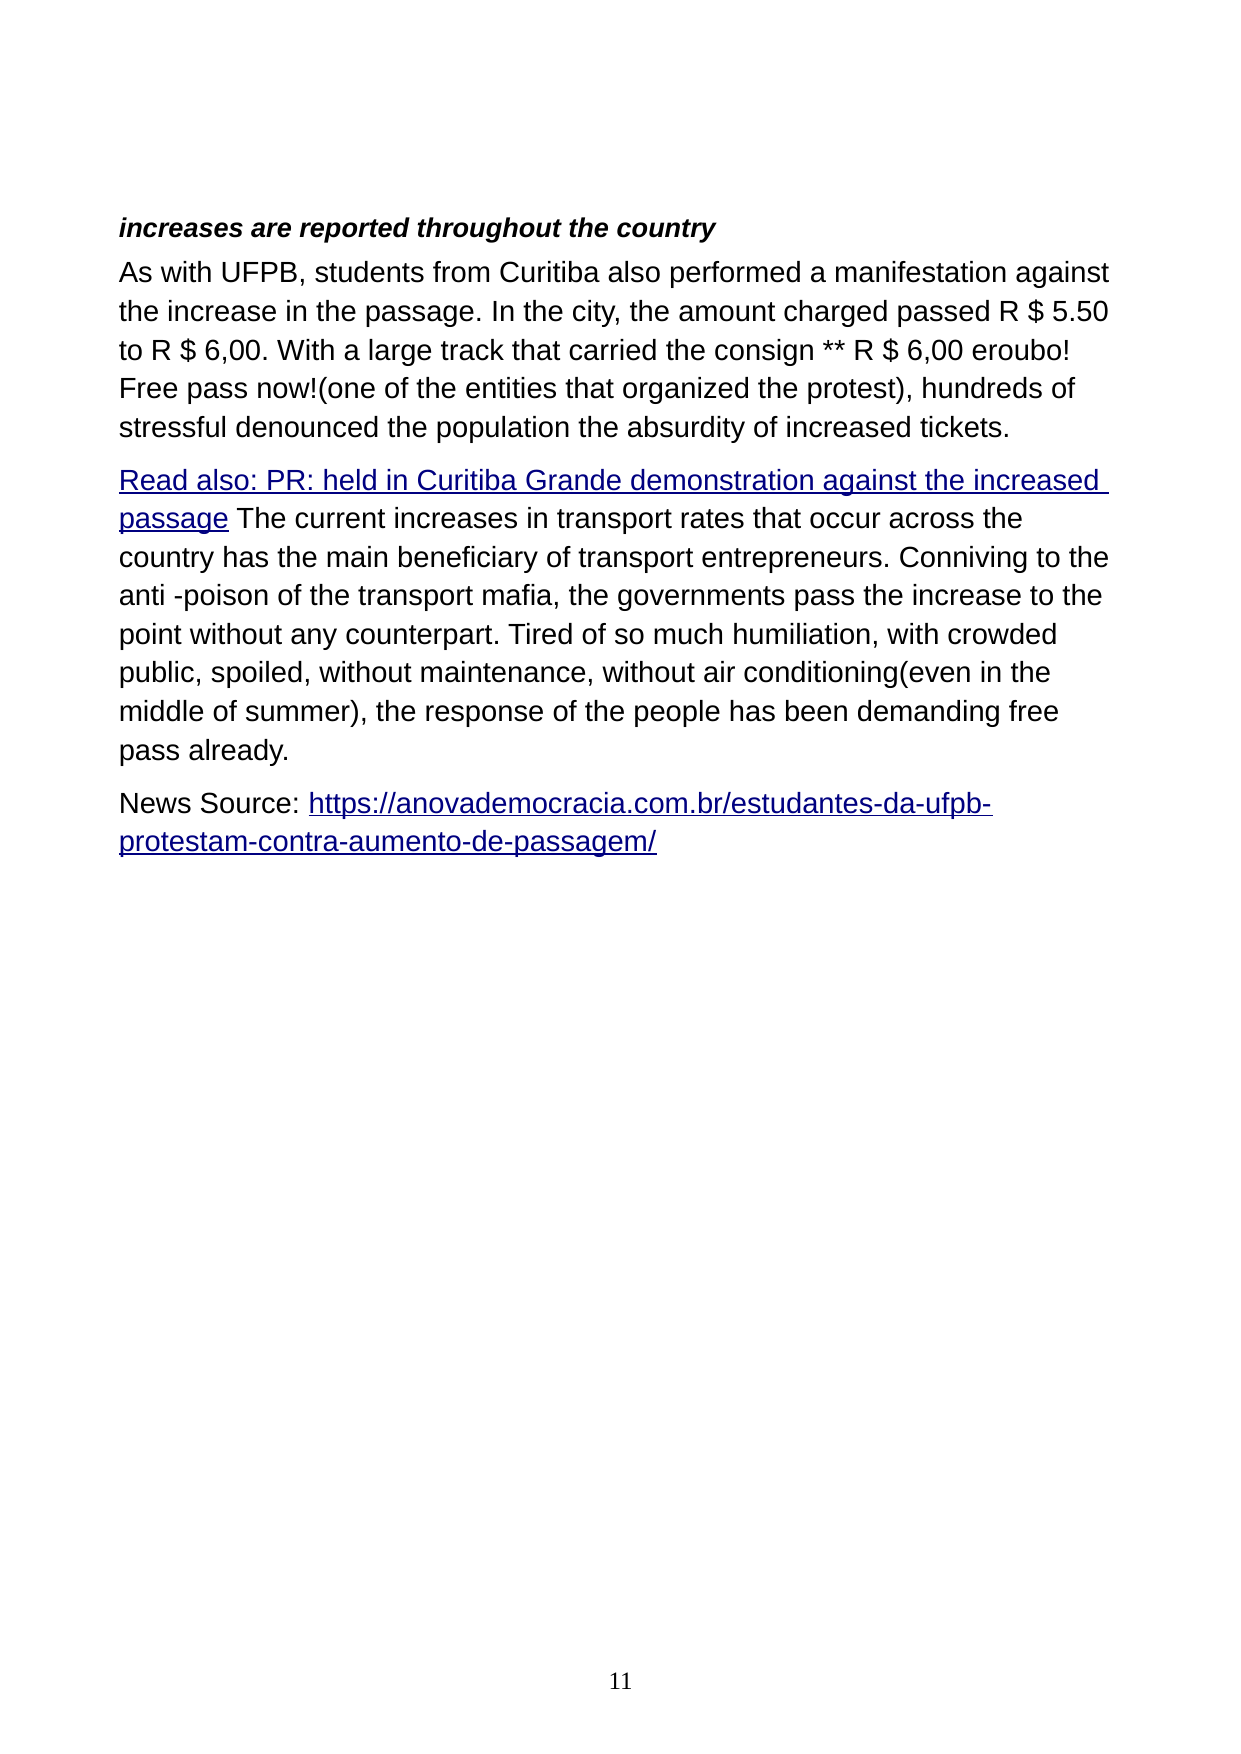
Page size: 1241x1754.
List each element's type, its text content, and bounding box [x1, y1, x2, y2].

subtitle increases are reported throughout the country [118, 212, 1122, 243]
text Read also: PR: held in Curitiba Grande demonstration against the increased passage The current increases in transport rates that occur across the country has the main beneficiary of transport entrepreneurs. Conniving to the anti -poison of the transport mafia, the governments pass the increase to the point without any counterpart. Tired of so much humiliation, with crowded public, spoiled, without maintenance, without air conditioning(even in the middle of summer), the response of the people has been demanding free pass already. [118, 463, 1122, 766]
text News Source: https://anovademocracia.com.br/estudantes-da-ufpb-protestam-contra-aumento-de-passagem/ [118, 786, 1122, 858]
text As with UFPB, students from Curitiba also performed a manifestation against the increase in the passage. In the city, the amount charged passed R $ 5.50 to R $ 6,00. With a large track that carried the consign ** R $ 6,00 eroubo!Free pass now!(one of the entities that organized the protest), hundreds of stressful denounced the population the absurdity of increased tickets. [118, 255, 1122, 443]
